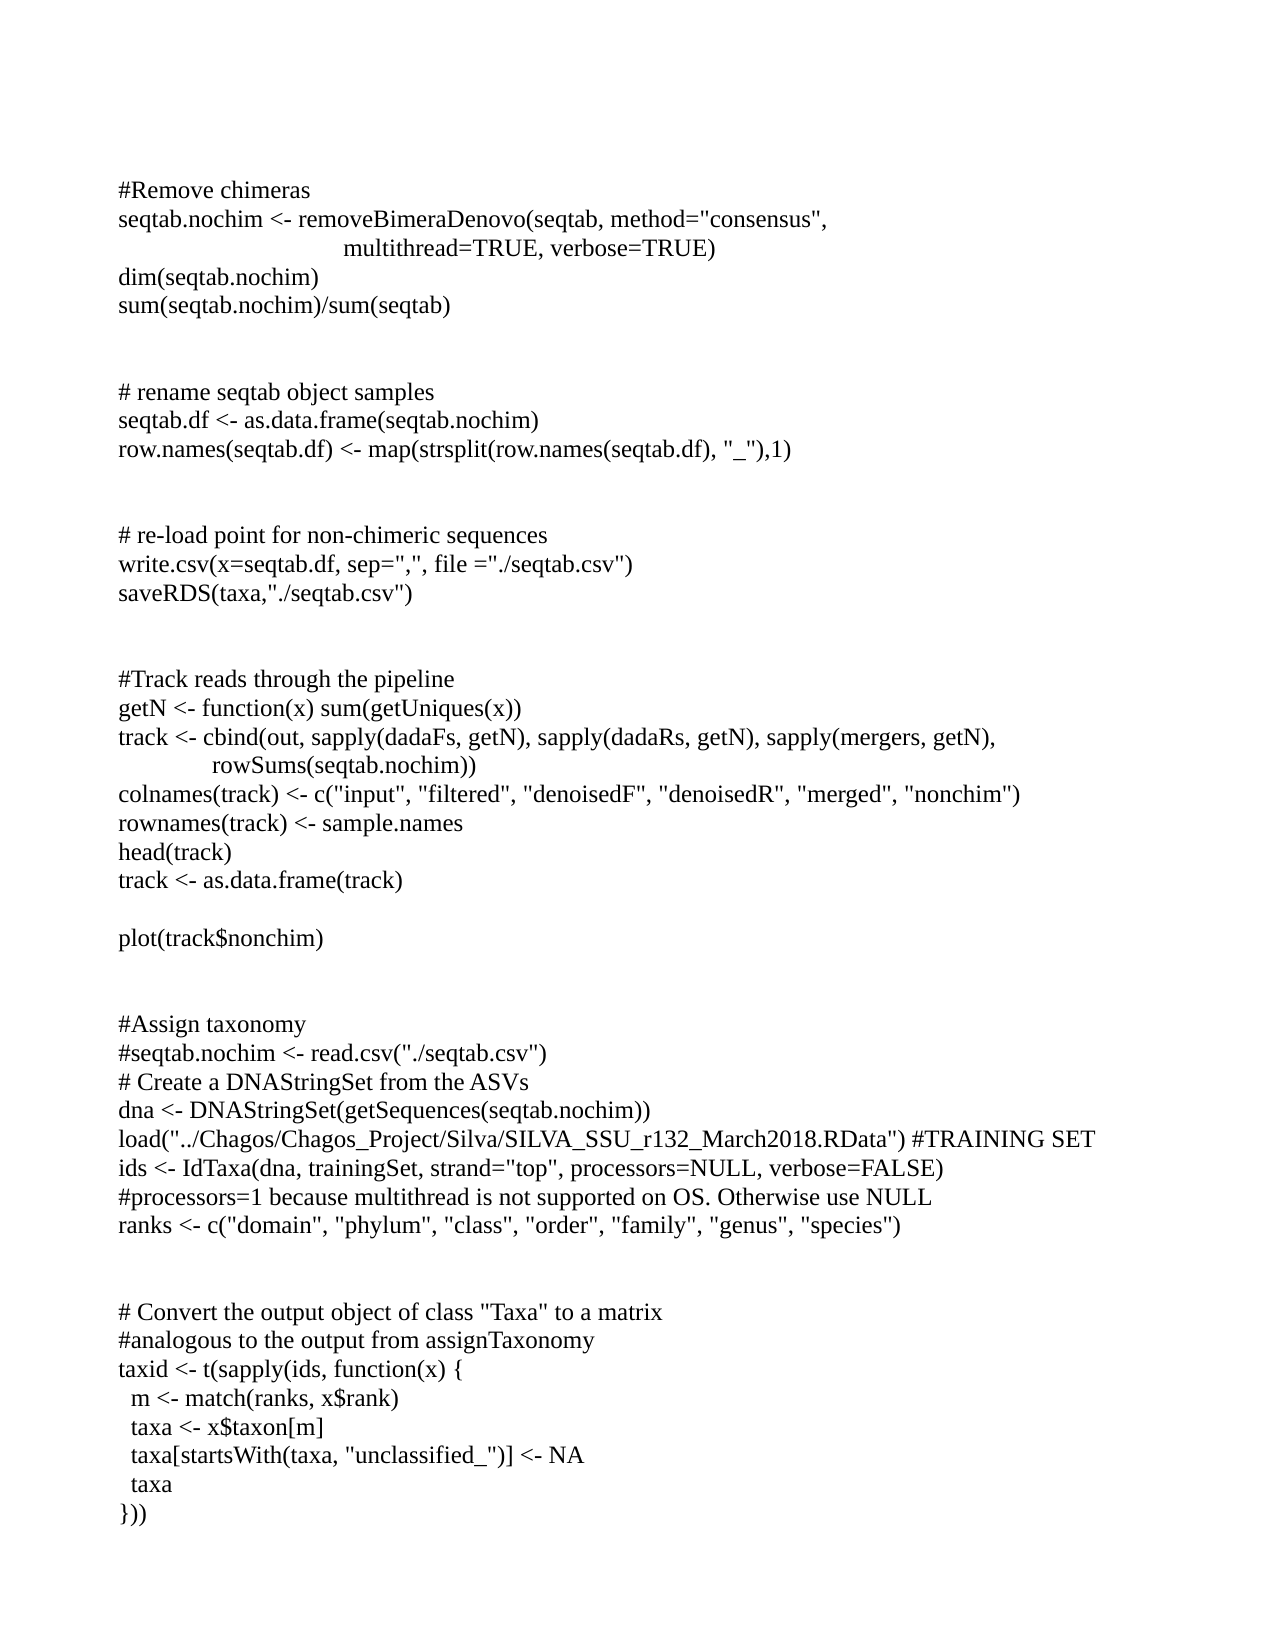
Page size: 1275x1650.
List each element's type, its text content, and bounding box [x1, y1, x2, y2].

text track <- as.data.frame(track) [118, 866, 1157, 894]
text })) [118, 1498, 1157, 1527]
text rownames(track) <- sample.names [118, 808, 1157, 837]
text dim(seqtab.nochim) [118, 262, 1157, 291]
text seqtab.nochim <- removeBimeraDenovo(seqtab, method="consensus", [118, 204, 1157, 233]
text m <- match(ranks, x$rank) [118, 1383, 1157, 1412]
text write.csv(x=seqtab.df, sep=",", file ="./seqtab.csv") [118, 549, 1157, 578]
text ids <- IdTaxa(dna, trainingSet, strand="top", processors=NULL, verbose=FALSE) [118, 1153, 1157, 1182]
text # re-load point for non-chimeric sequences [118, 521, 1157, 549]
text taxid <- t(sapply(ids, function(x) { [118, 1354, 1157, 1383]
text taxa[startsWith(taxa, "unclassified_")] <- NA [118, 1441, 1157, 1469]
text #seqtab.nochim <- read.csv("./seqtab.csv") [118, 1038, 1157, 1067]
text #Track reads through the pipeline [118, 664, 1157, 693]
text getN <- function(x) sum(getUniques(x)) [118, 693, 1157, 722]
text plot(track$nonchim) [118, 923, 1157, 952]
text ranks <- c("domain", "phylum", "class", "order", "family", "genus", "species") [118, 1211, 1157, 1239]
text multithread=TRUE, verbose=TRUE) [118, 233, 1157, 262]
text row.names(seqtab.df) <- map(strsplit(row.names(seqtab.df), "_"),1) [118, 434, 1157, 463]
text load("../Chagos/Chagos_Project/Silva/SILVA_SSU_r132_March2018.RData") #TRAINING SET [118, 1124, 1157, 1153]
text head(track) [118, 837, 1157, 866]
text dna <- DNAStringSet(getSequences(seqtab.nochim)) [118, 1096, 1157, 1124]
text # Create a DNAStringSet from the ASVs [118, 1067, 1157, 1096]
text #Assign taxonomy [118, 1009, 1157, 1038]
text saveRDS(taxa,"./seqtab.csv") [118, 578, 1157, 607]
text # rename seqtab object samples [118, 377, 1157, 406]
text # Convert the output object of class "Taxa" to a matrix [118, 1297, 1157, 1326]
text sum(seqtab.nochim)/sum(seqtab) [118, 291, 1157, 319]
text colnames(track) <- c("input", "filtered", "denoisedF", "denoisedR", "merged", "nonchim") [118, 779, 1157, 808]
text rowSums(seqtab.nochim)) [118, 751, 1157, 779]
text taxa [118, 1469, 1157, 1498]
text #processors=1 because multithread is not supported on OS. Otherwise use NULL [118, 1182, 1157, 1211]
text #Remove chimeras [118, 176, 1157, 204]
text track <- cbind(out, sapply(dadaFs, getN), sapply(dadaRs, getN), sapply(mergers, getN), [118, 722, 1157, 751]
text seqtab.df <- as.data.frame(seqtab.nochim) [118, 406, 1157, 434]
text #analogous to the output from assignTaxonomy [118, 1326, 1157, 1354]
text taxa <- x$taxon[m] [118, 1412, 1157, 1441]
